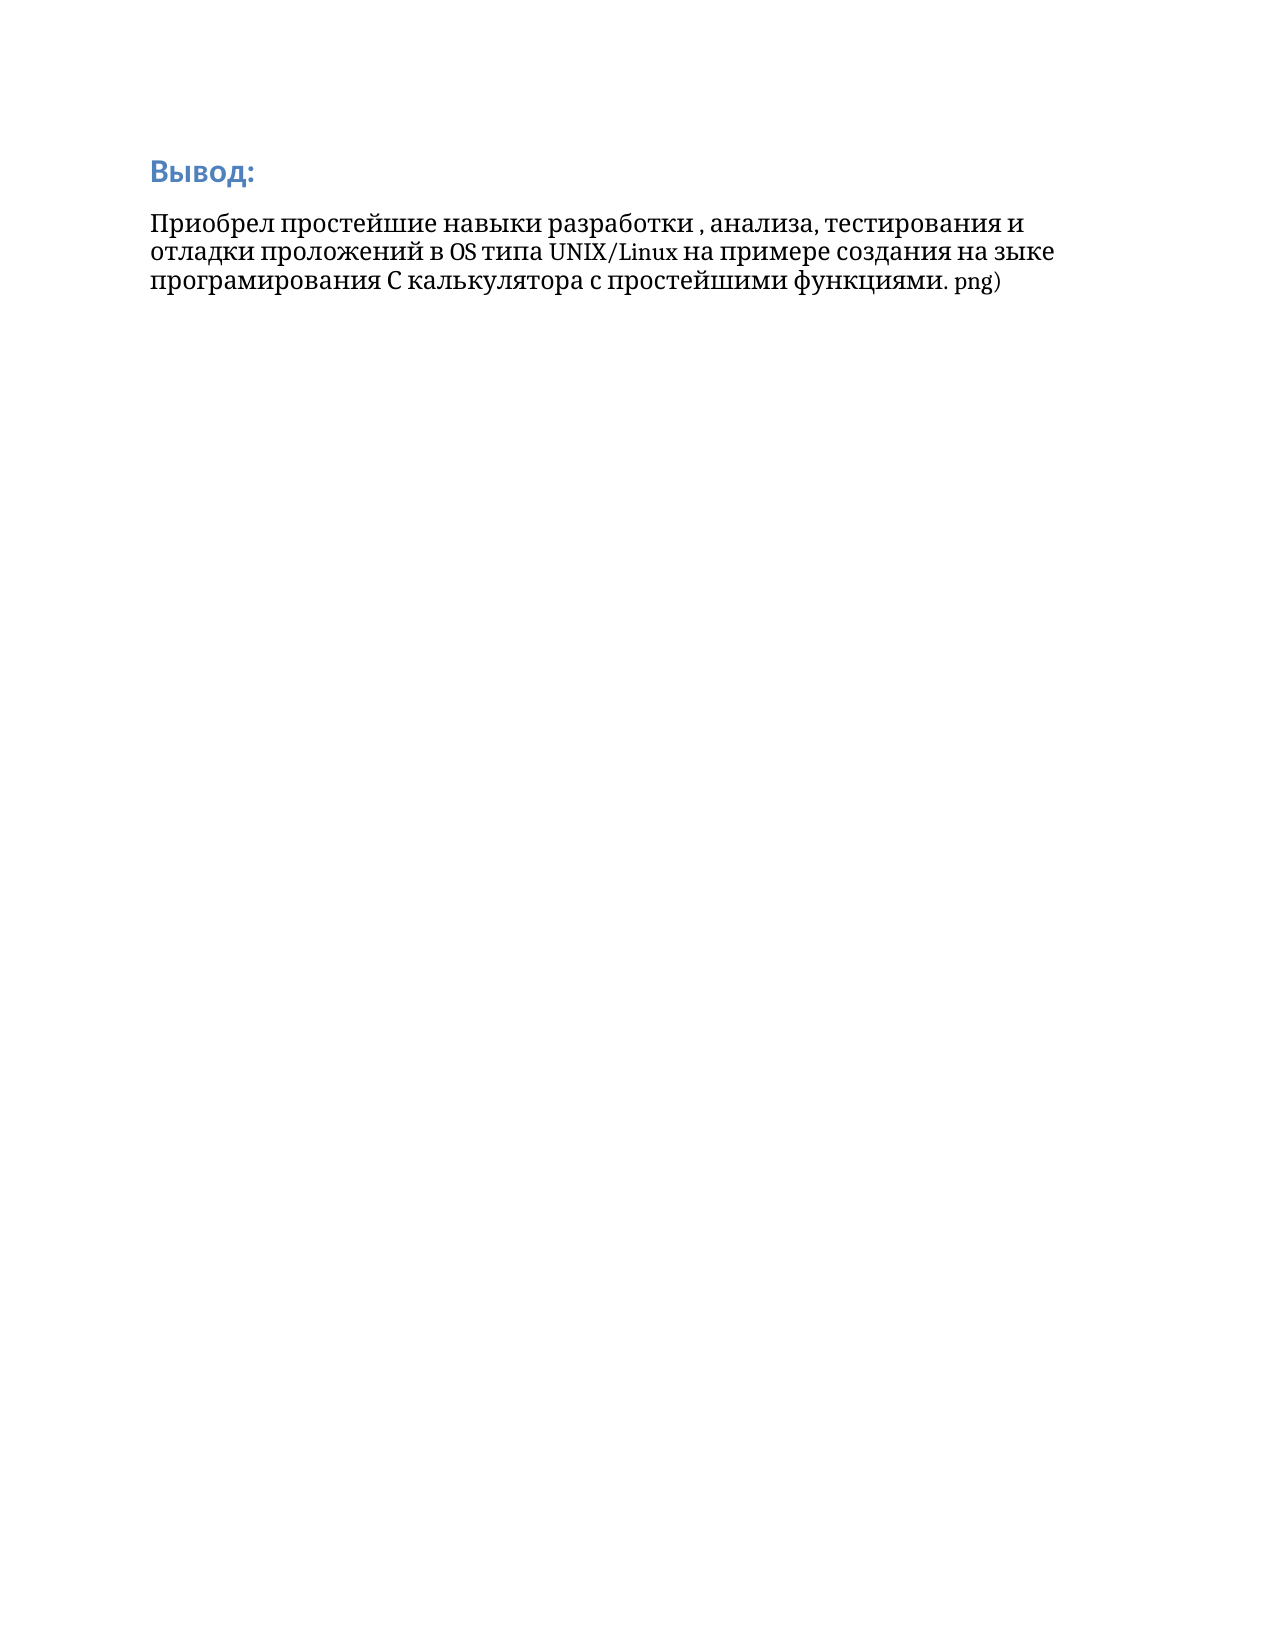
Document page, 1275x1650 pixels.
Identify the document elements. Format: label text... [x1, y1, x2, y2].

text Приобрел простейшие навыки разработки , анализа, тестирования и отладки проложений в OS типа UNIX/Linux на примере создания на зыке програмирования С калькулятора с простейшими функциями. png) [150, 209, 1125, 296]
subtitle Вывод: [150, 150, 1125, 191]
